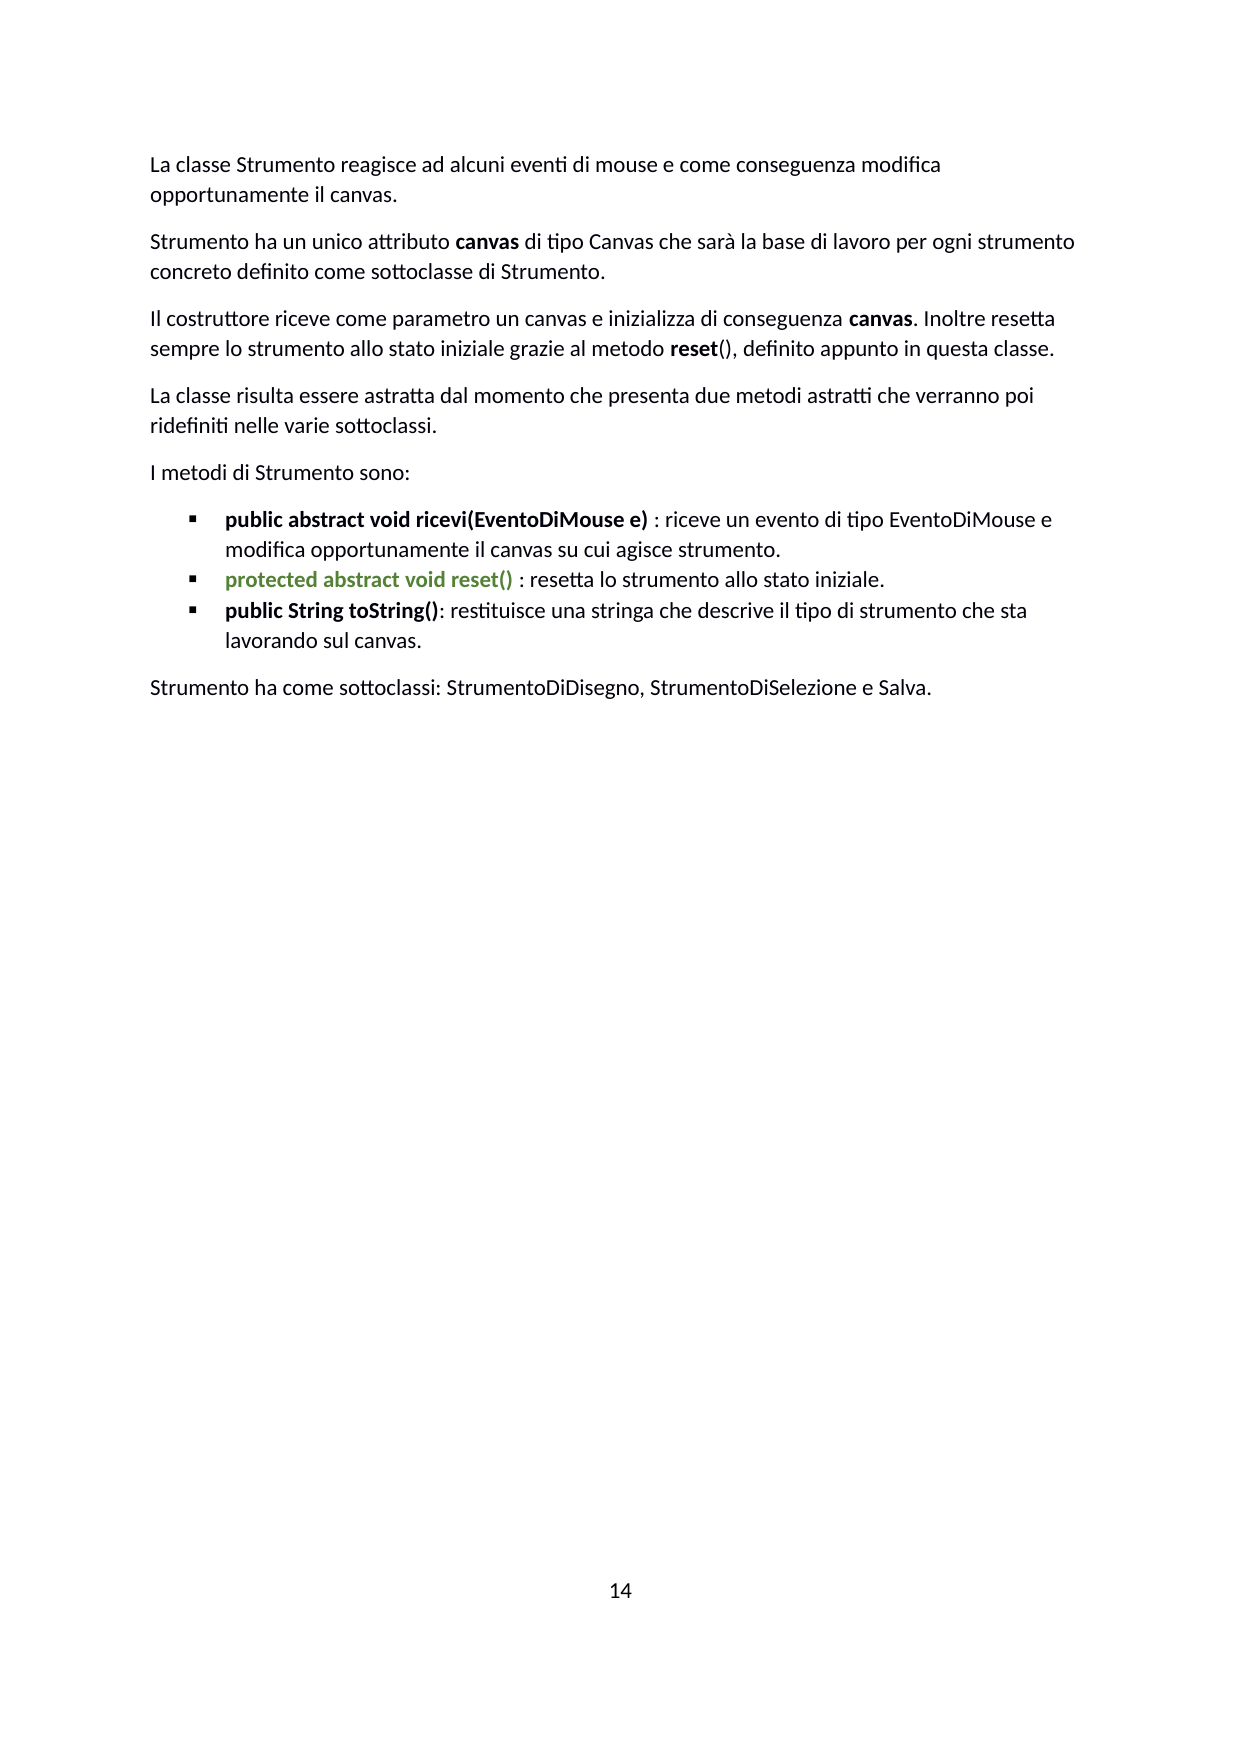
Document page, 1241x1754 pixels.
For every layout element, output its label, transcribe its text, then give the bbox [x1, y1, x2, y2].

list public String toString(): restituisce una stringa che descrive il tipo di strumento che sta lavorando sul canvas. [187, 596, 1090, 654]
list public abstract void ricevi(EventoDiMouse e) : riceve un evento di tipo EventoDiMouse e modifica opportunamente il canvas su cui agisce strumento. [187, 505, 1090, 563]
text La classe risulta essere astratta dal momento che presenta due metodi astratti che verranno poi ridefiniti nelle varie sottoclassi. [150, 381, 1090, 439]
text Il costruttore riceve come parametro un canvas e inizializza di conseguenza canvas. Inoltre resetta sempre lo strumento allo stato iniziale grazie al metodo reset(), definito appunto in questa classe. [150, 304, 1090, 362]
list protected abstract void reset() : resetta lo strumento allo stato iniziale. [187, 566, 1090, 594]
text La classe Strumento reagisce ad alcuni eventi di mouse e come conseguenza modifica opportunamente il canvas. [150, 150, 1090, 208]
text I metodi di Strumento sono: [150, 458, 1090, 486]
text Strumento ha come sottoclassi: StrumentoDiDisegno, StrumentoDiSelezione e Salva. [150, 673, 1090, 701]
text Strumento ha un unico attributo canvas di tipo Canvas che sarà la base di lavoro per ogni strumento concreto definito come sottoclasse di Strumento. [150, 227, 1090, 285]
